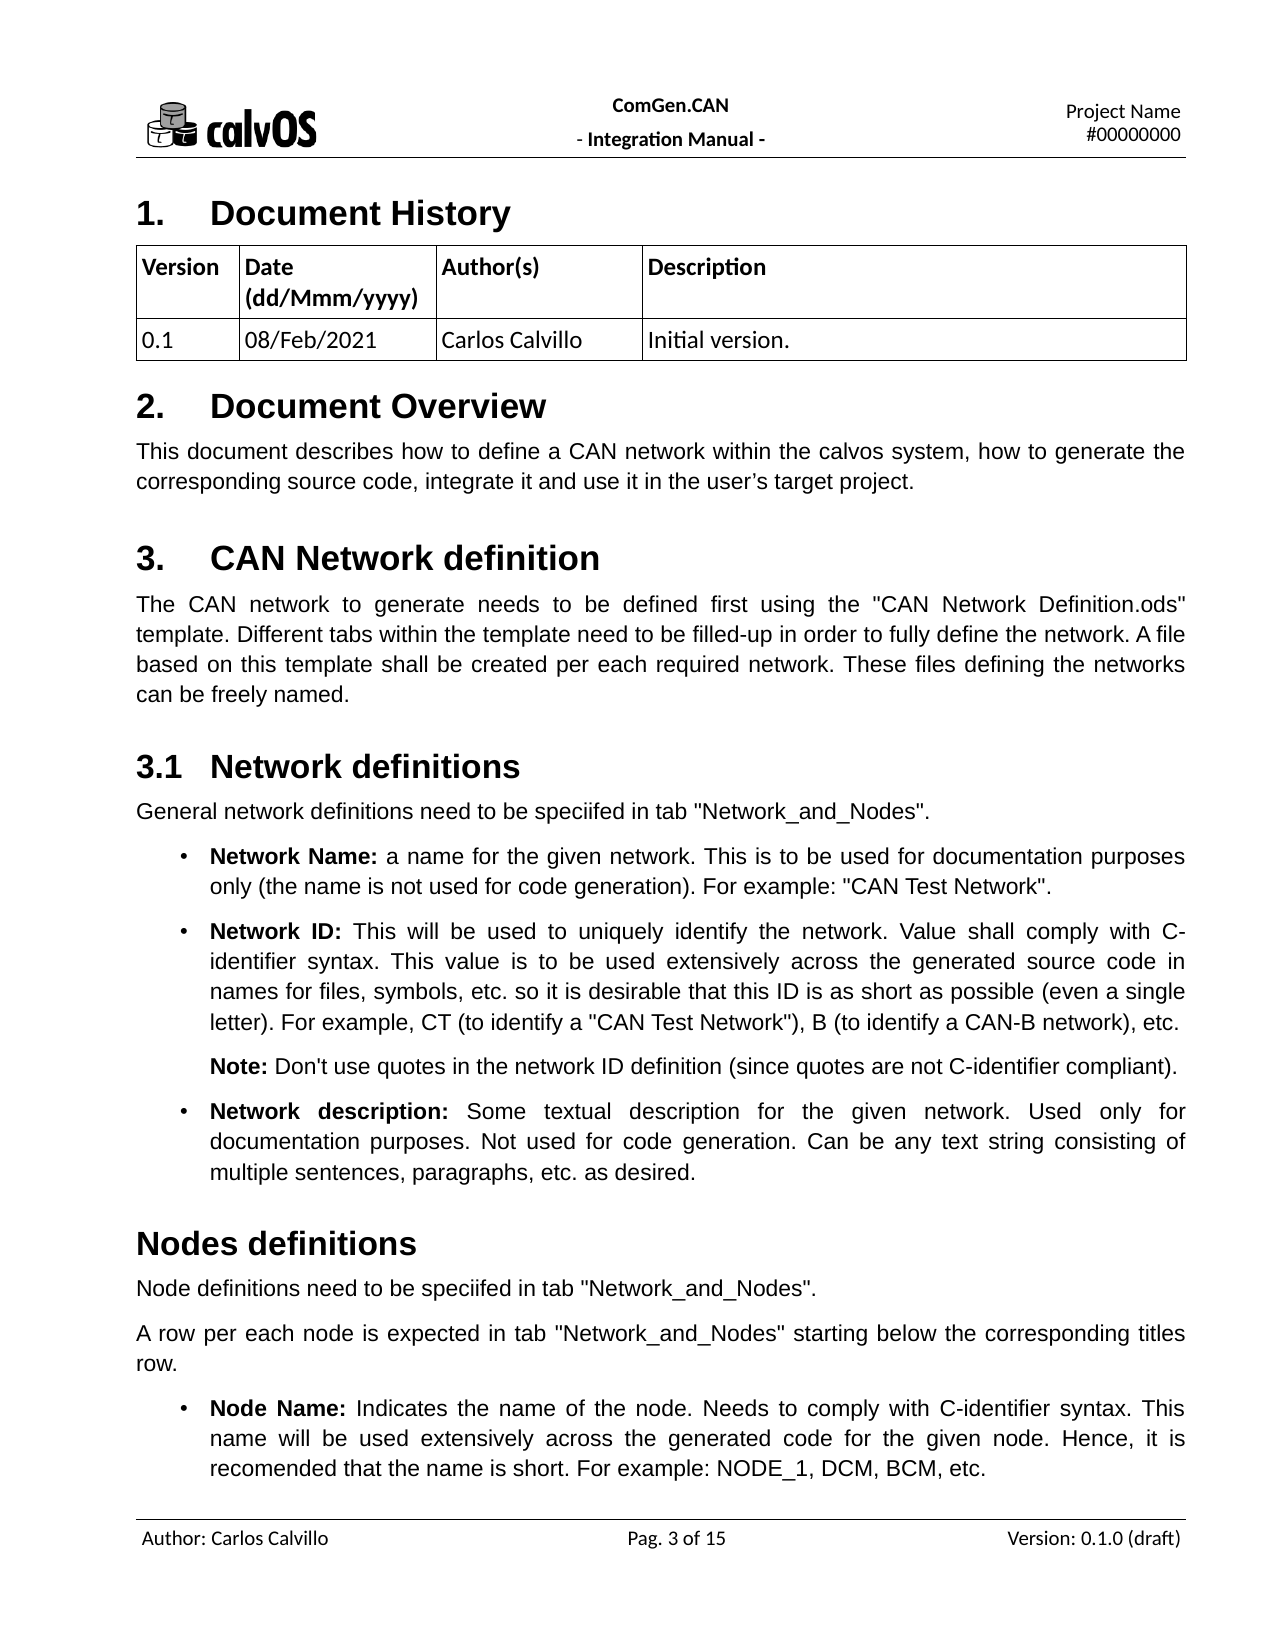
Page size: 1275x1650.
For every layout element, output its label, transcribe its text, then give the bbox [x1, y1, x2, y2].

text General network definitions need to be speciifed in tab "Network_and_Nodes". [136, 798, 1186, 824]
text The CAN network to generate needs to be defined first using the "CAN Network Definition.ods" template. Different tabs within the template need to be filled-up in order to fully define the network. A file based on this template shall be created per each required network. These files defining the networks can be freely named. [136, 591, 1186, 708]
list Note: Don't use quotes in the network ID definition (since quotes are not C-identifier compliant). [180, 1053, 1186, 1079]
text A row per each node is expected in tab "Network_and_Nodes" starting below the corresponding titles row. [136, 1320, 1186, 1377]
picture [147, 102, 317, 148]
subtitle Nodes definitions [136, 1224, 1186, 1263]
list Network description: Some textual description for the given network. Used only for documentation purposes. Not used for code generation. Can be any text string consisting of multiple sentences, paragraphs, etc. as desired. [180, 1098, 1186, 1185]
table_header Author(s) [437, 246, 642, 318]
table_cell 08/Feb/2021 [240, 319, 436, 360]
list Network ID: This will be used to uniquely identify the network. Value shall comply with C-identifier syntax. This value is to be used extensively across the generated source code in names for files, symbols, etc. so it is desirable that this ID is as short as possible (even a single letter). For example, CT (to identify a "CAN Test Network"), B (to identify a CAN-B network), etc. [180, 918, 1186, 1035]
subtitle CAN Network definition [136, 538, 1186, 578]
table_header Date (dd/Mmm/yyyy) [240, 246, 436, 318]
text Node definitions need to be speciifed in tab "Network_and_Nodes". [136, 1275, 1186, 1302]
table_cell 0.1 [137, 319, 239, 360]
subtitle Document Overview [136, 385, 1186, 425]
subtitle Document History [136, 193, 1186, 233]
list Network Name: a name for the given network. This is to be used for documentation purposes only (the name is not used for code generation). For example: "CAN Test Network". [180, 843, 1186, 899]
subtitle Network definitions [136, 747, 1186, 786]
text This document describes how to define a CAN network within the calvos system, how to generate the corresponding source code, integrate it and use it in the user’s target project. [136, 438, 1186, 494]
table_header Description [643, 246, 1186, 318]
table_cell Initial version. [643, 319, 1186, 360]
list Node Name: Indicates the name of the node. Needs to comply with C-identifier syntax. This name will be used extensively across the generated code for the given node. Hence, it is recomended that the name is short. For example: NODE_1, DCM, BCM, etc. [180, 1395, 1186, 1482]
table_header Version [137, 246, 239, 318]
table_cell Carlos Calvillo [437, 319, 642, 360]
